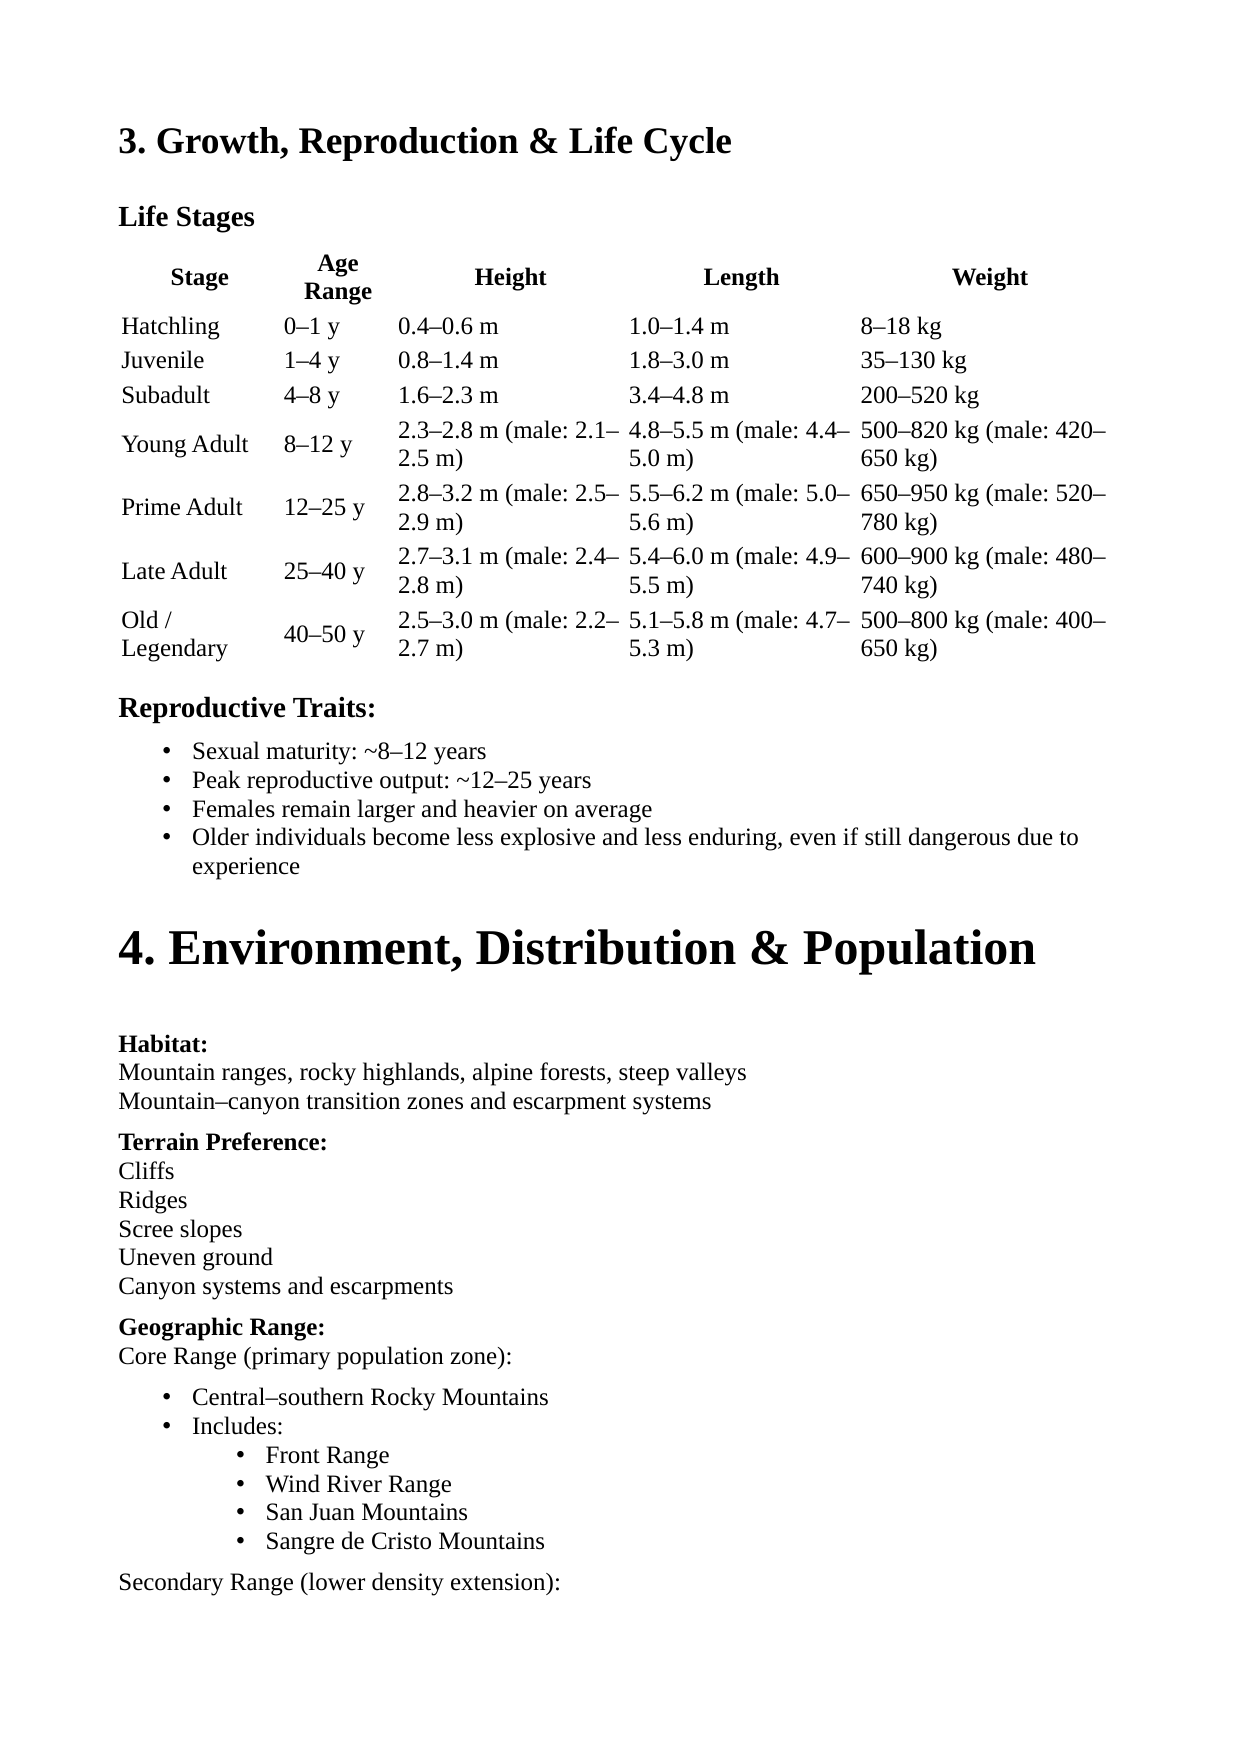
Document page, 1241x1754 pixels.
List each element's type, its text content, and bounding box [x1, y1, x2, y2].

table_cell 2.3–2.8 m (male: 2.1–2.5 m) [395, 412, 626, 475]
list Front Range [236, 1440, 1122, 1469]
table_cell 200–520 kg [858, 377, 1122, 412]
list San Juan Mountains [236, 1497, 1122, 1526]
table_cell 35–130 kg [858, 343, 1122, 377]
table_header Height [395, 245, 626, 308]
table_cell Late Adult [118, 539, 281, 602]
table_cell 2.7–3.1 m (male: 2.4–2.8 m) [395, 539, 626, 602]
list Central–southern Rocky Mountains [162, 1382, 1122, 1411]
text Geographic Range: Core Range (primary population zone): [118, 1312, 1122, 1370]
table_cell 0–1 y [281, 308, 395, 343]
text Secondary Range (lower density extension): [118, 1567, 1122, 1596]
table_header Age Range [281, 245, 395, 308]
list Females remain larger and heavier on average [162, 794, 1122, 822]
table_cell 12–25 y [281, 475, 395, 538]
table_header Weight [858, 245, 1122, 308]
list Peak reproductive output: ~12–25 years [162, 765, 1122, 794]
table_cell 8–12 y [281, 412, 395, 475]
table_cell 4–8 y [281, 377, 395, 412]
table_cell 1.6–2.3 m [395, 377, 626, 412]
table_cell 500–820 kg (male: 420–650 kg) [858, 412, 1122, 475]
table_cell 1.8–3.0 m [626, 343, 857, 377]
list Sangre de Cristo Mountains [236, 1526, 1122, 1555]
table_cell 1.0–1.4 m [626, 308, 857, 343]
list Includes: [162, 1411, 1122, 1440]
table_cell 8–18 kg [858, 308, 1122, 343]
table_cell Young Adult [118, 412, 281, 475]
table_cell 1–4 y [281, 343, 395, 377]
table_cell Hatchling [118, 308, 281, 343]
table_cell 500–800 kg (male: 400–650 kg) [858, 602, 1122, 665]
table_cell Subadult [118, 377, 281, 412]
table_cell 0.8–1.4 m [395, 343, 626, 377]
table_cell 2.5–3.0 m (male: 2.2–2.7 m) [395, 602, 626, 665]
table_cell 650–950 kg (male: 520–780 kg) [858, 475, 1122, 538]
list Sexual maturity: ~8–12 years [162, 736, 1122, 765]
table_cell Old / Legendary [118, 602, 281, 665]
table_cell 2.8–3.2 m (male: 2.5–2.9 m) [395, 475, 626, 538]
table_header Length [626, 245, 857, 308]
subtitle Life Stages [118, 199, 1122, 232]
text Terrain Preference: Cliffs Ridges Scree slopes Uneven ground Canyon systems and escarpments [118, 1127, 1122, 1300]
text Habitat: Mountain ranges, rocky highlands, alpine forests, steep valleys Mountain–canyon transition zones and escarpment systems [118, 1029, 1122, 1115]
table_cell 5.5–6.2 m (male: 5.0–5.6 m) [626, 475, 857, 538]
table_cell Juvenile [118, 343, 281, 377]
table_header Stage [118, 245, 281, 308]
table_cell 4.8–5.5 m (male: 4.4–5.0 m) [626, 412, 857, 475]
table_cell Prime Adult [118, 475, 281, 538]
subtitle Reproductive Traits: [118, 690, 1122, 724]
subtitle 3. Growth, Reproduction & Life Cycle [118, 118, 1122, 161]
table_cell 5.1–5.8 m (male: 4.7–5.3 m) [626, 602, 857, 665]
table_cell 40–50 y [281, 602, 395, 665]
table_cell 0.4–0.6 m [395, 308, 626, 343]
table_cell 5.4–6.0 m (male: 4.9–5.5 m) [626, 539, 857, 602]
list Wind River Range [236, 1469, 1122, 1497]
subtitle 4. Environment, Distribution & Population [118, 917, 1122, 975]
table_cell 600–900 kg (male: 480–740 kg) [858, 539, 1122, 602]
list Older individuals become less explosive and less enduring, even if still dangerous due to experience [162, 822, 1122, 880]
table_cell 25–40 y [281, 539, 395, 602]
table_cell 3.4–4.8 m [626, 377, 857, 412]
